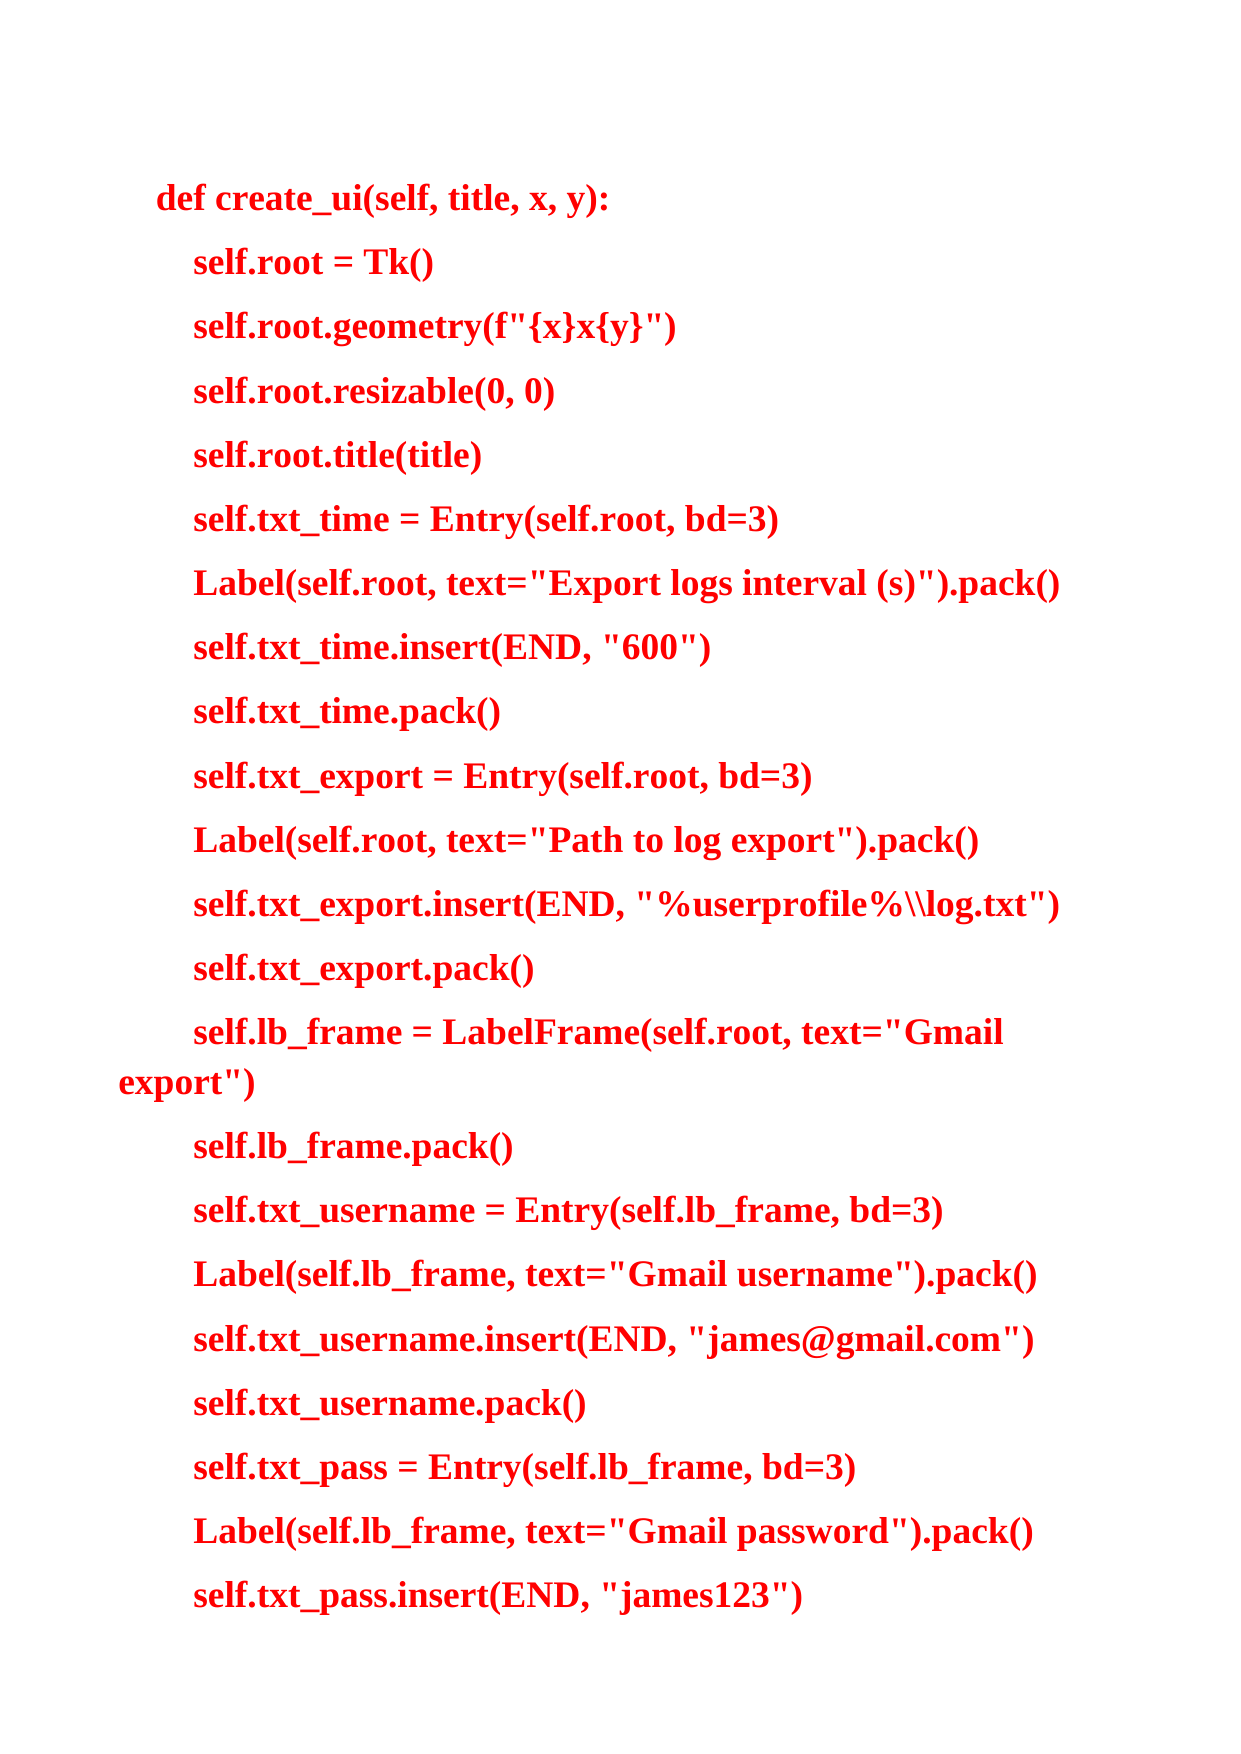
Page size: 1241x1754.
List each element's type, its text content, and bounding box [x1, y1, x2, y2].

text self.root.resizable(0, 0) [118, 368, 1122, 411]
text self.lb_frame = LabelFrame(self.root, text="Gmail export") [118, 1010, 1122, 1102]
text self.txt_username.pack() [118, 1380, 1122, 1423]
text Label(self.lb_frame, text="Gmail username").pack() [118, 1252, 1122, 1295]
text self.lb_frame.pack() [118, 1123, 1122, 1167]
text self.txt_export = Entry(self.root, bd=3) [118, 753, 1122, 796]
text self.txt_time.insert(END, "600") [118, 625, 1122, 668]
text self.txt_export.insert(END, "%userprofile%\\log.txt") [118, 881, 1122, 924]
text self.txt_pass.insert(END, "james123") [118, 1573, 1122, 1616]
text self.txt_time.pack() [118, 689, 1122, 732]
text self.txt_pass = Entry(self.lb_frame, bd=3) [118, 1444, 1122, 1487]
text self.txt_username.insert(END, "james@gmail.com") [118, 1316, 1122, 1359]
text self.root = Tk() [118, 240, 1122, 283]
text Label(self.lb_frame, text="Gmail password").pack() [118, 1508, 1122, 1552]
text def create_ui(self, title, x, y): [118, 176, 1122, 219]
text self.root.title(title) [118, 432, 1122, 475]
text Label(self.root, text="Path to log export").pack() [118, 817, 1122, 860]
text self.root.geometry(f"{x}x{y}") [118, 304, 1122, 347]
text self.txt_export.pack() [118, 946, 1122, 989]
text Label(self.root, text="Export logs interval (s)").pack() [118, 561, 1122, 604]
text self.txt_username = Entry(self.lb_frame, bd=3) [118, 1188, 1122, 1231]
text self.txt_time = Entry(self.root, bd=3) [118, 496, 1122, 539]
